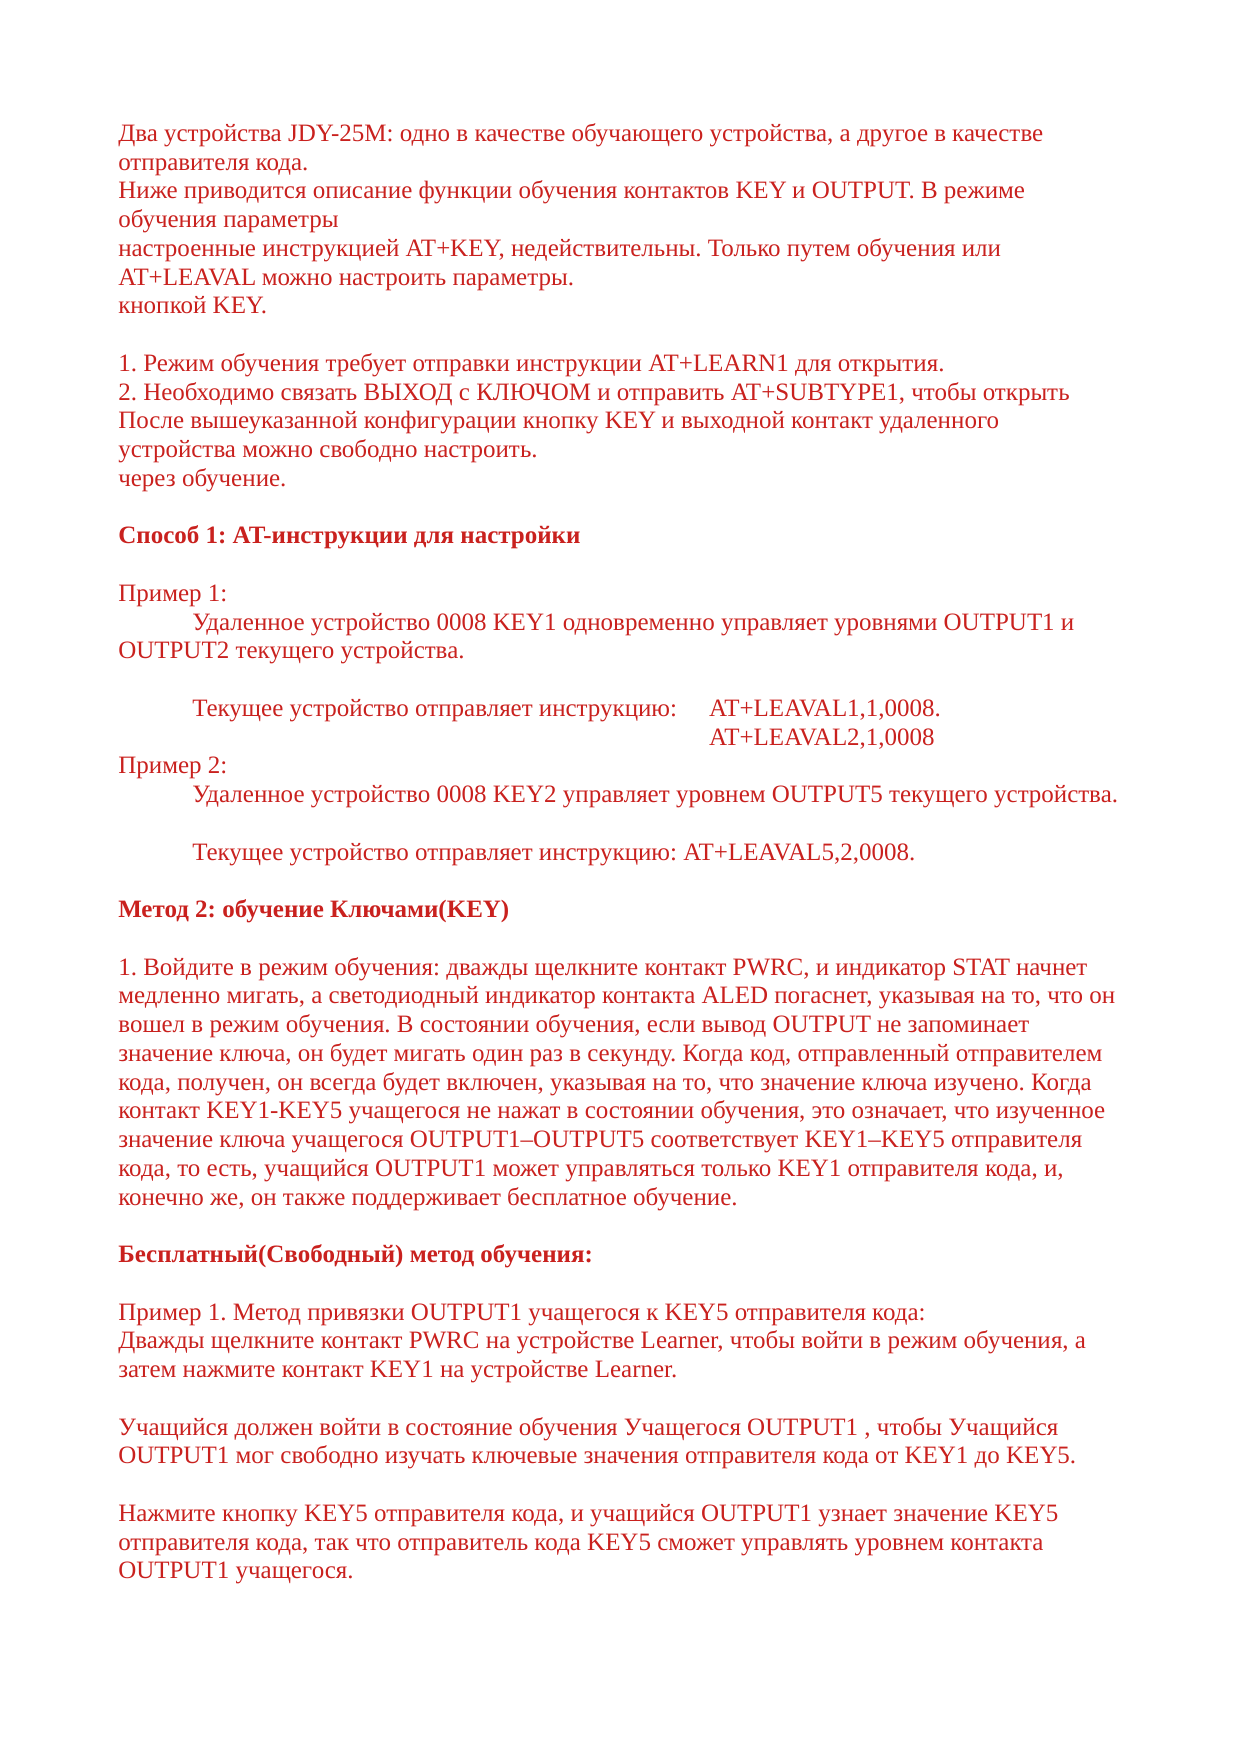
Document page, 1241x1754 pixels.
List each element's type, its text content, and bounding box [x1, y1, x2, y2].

text 1. Режим обучения требует отправки инструкции AT+LEARN1 для открытия. [118, 348, 1122, 377]
text Пример 2: [118, 751, 1122, 779]
text Текущее устройство отправляет инструкцию: AT+LEAVAL1,1,0008. [118, 693, 1122, 722]
text кнопкой KEY. [118, 291, 1122, 319]
text После вышеуказанной конфигурации кнопку KEY и выходной контакт удаленного устройства можно свободно настроить. [118, 406, 1122, 463]
text через обучение. [118, 463, 1122, 492]
text Способ 1: AT-инструкции для настройки [118, 521, 1122, 549]
text Ниже приводится описание функции обучения контактов KEY и OUTPUT. В режиме обучения параметры [118, 176, 1122, 233]
text 2. Необходимо связать ВЫХОД с КЛЮЧОМ и отправить AT+SUBTYPE1, чтобы открыть [118, 377, 1122, 406]
text Учащийся должен войти в состояние обучения Учащегося OUTPUT1 , чтобы Учащийся OUTPUT1 мог свободно изучать ключевые значения отправителя кода от KEY1 до KEY5. [118, 1412, 1122, 1469]
text настроенные инструкцией AT+KEY, недействительны. Только путем обучения или AT+LEAVAL можно настроить параметры. [118, 233, 1122, 291]
text Удаленное устройство 0008 KEY1 одновременно управляет уровнями OUTPUT1 и OUTPUT2 текущего устройства. [118, 607, 1122, 664]
text AT+LEAVAL2,1,0008 [118, 722, 1122, 751]
text Бесплатный(Свободный) метод обучения: [118, 1239, 1122, 1268]
text Нажмите кнопку KEY5 отправителя кода, и учащийся OUTPUT1 узнает значение KEY5 отправителя кода, так что отправитель кода KEY5 сможет управлять уровнем контакта OUTPUT1 учащегося. [118, 1498, 1122, 1584]
text Удаленное устройство 0008 KEY2 управляет уровнем OUTPUT5 текущего устройства. [118, 779, 1122, 808]
text Дважды щелкните контакт PWRC на устройстве Learner, чтобы войти в режим обучения, а затем нажмите контакт KEY1 на устройстве Learner. [118, 1326, 1122, 1383]
text 1. Войдите в режим обучения: дважды щелкните контакт PWRC, и индикатор STAT начнет медленно мигать, а светодиодный индикатор контакта ALED погаснет, указывая на то, что он вошел в режим обучения. В состоянии обучения, если вывод OUTPUT не запоминает значение ключа, он будет мигать один раз в секунду. Когда код, отправленный отправителем кода, получен, он всегда будет включен, указывая на то, что значение ключа изучено. Когда контакт KEY1-KEY5 учащегося не нажат в состоянии обучения, это означает, что изученное значение ключа учащегося OUTPUT1–OUTPUT5 соответствует KEY1–KEY5 отправителя кода, то есть, учащийся OUTPUT1 может управляться только KEY1 отправителя кода, и, конечно же, он также поддерживает бесплатное обучение. [118, 952, 1122, 1211]
text Пример 1. Метод привязки OUTPUT1 учащегося к KEY5 отправителя кода: [118, 1297, 1122, 1326]
text Метод 2: обучение Ключами(KEY) [118, 894, 1122, 923]
text Текущее устройство отправляет инструкцию: AT+LEAVAL5,2,0008. [118, 837, 1122, 866]
text Два устройства JDY-25M: одно в качестве обучающего устройства, а другое в качестве отправителя кода. [118, 118, 1122, 176]
text Пример 1: [118, 578, 1122, 607]
